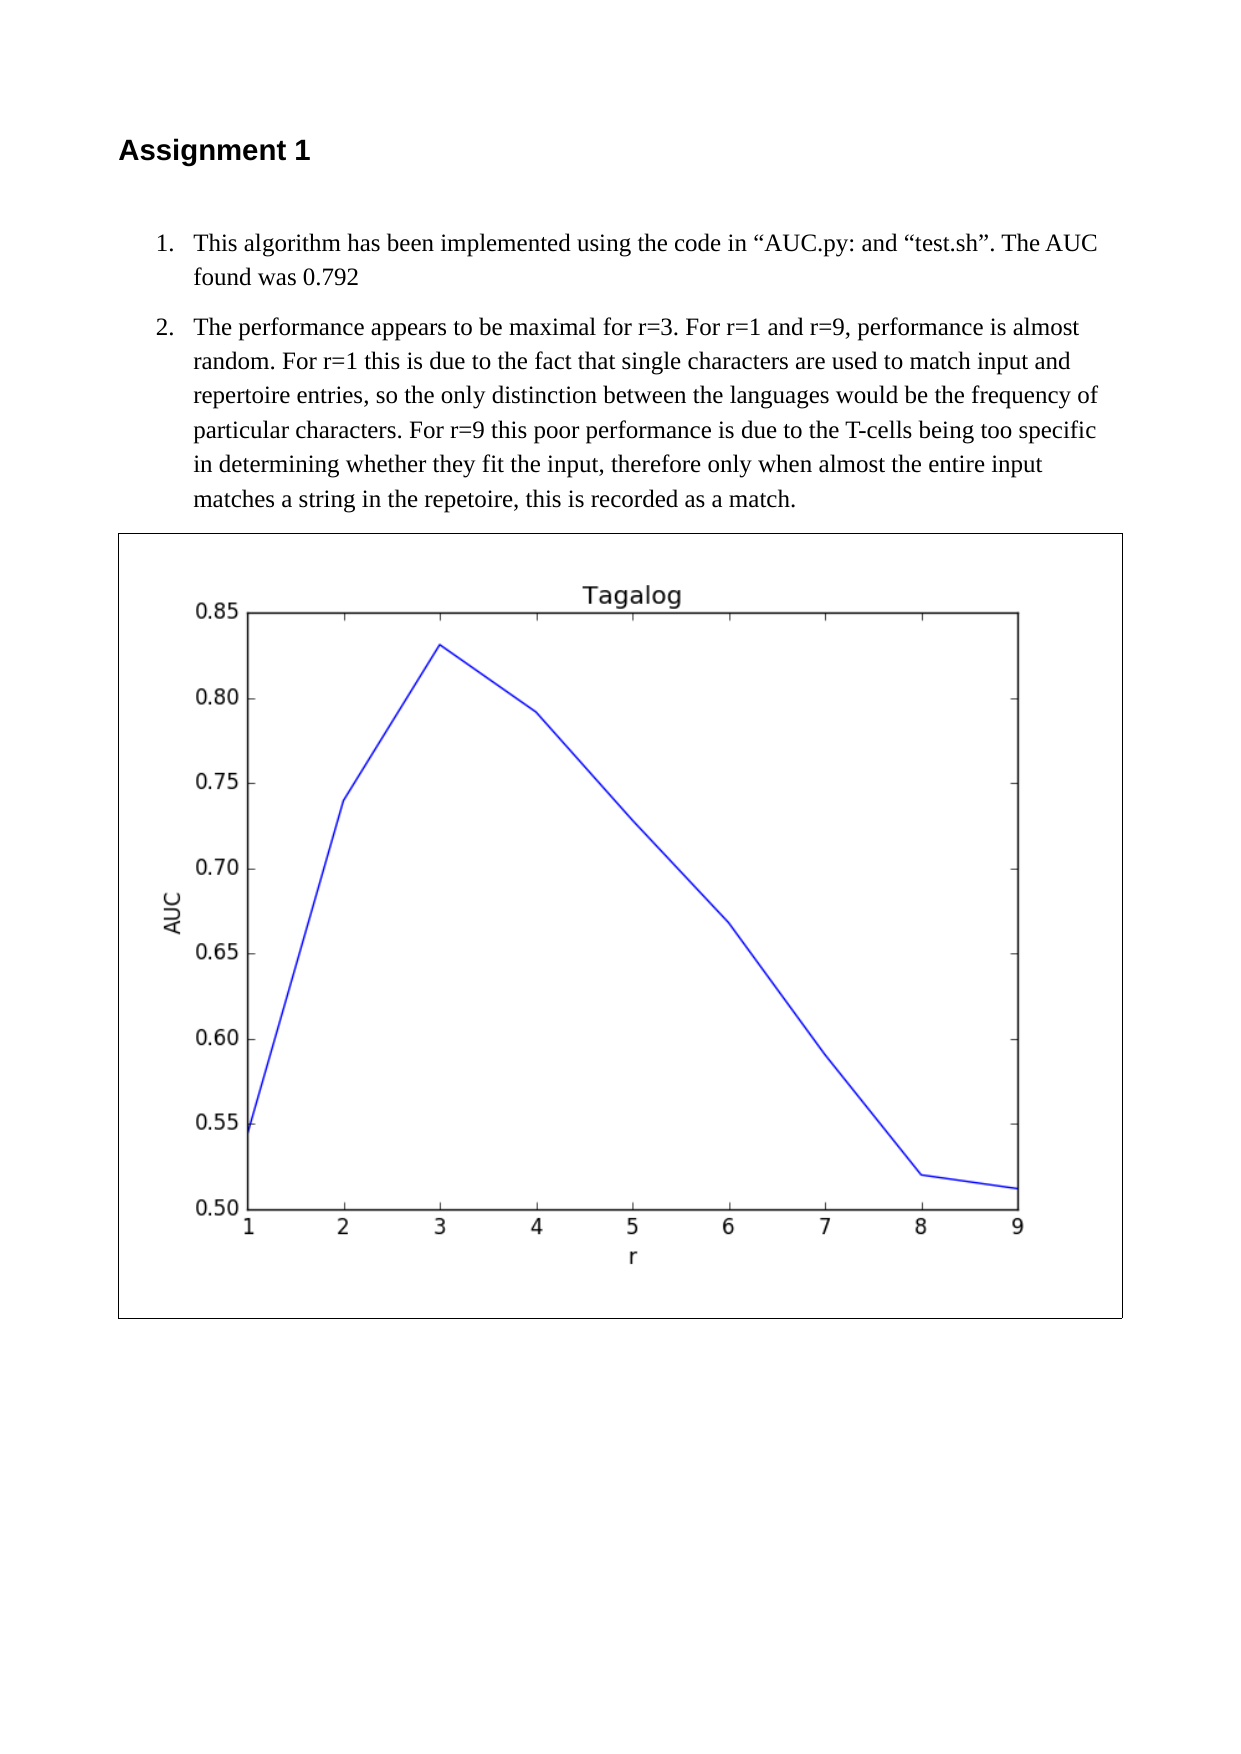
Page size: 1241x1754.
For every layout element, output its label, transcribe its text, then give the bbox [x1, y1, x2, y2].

list This algorithm has been implemented using the code in “AUC.py: and “test.sh”. The AUC found was 0.792 [156, 228, 1122, 291]
subtitle Assignment 1 [118, 133, 1122, 166]
list The performance appears to be maximal for r=3. For r=1 and r=9, performance is almost random. For r=1 this is due to the fact that single characters are used to match input and repertoire entries, so the only distinction between the languages would be the frequency of particular characters. For r=9 this poor performance is due to the T-cells being too specific in determining whether they fit the input, therefore only when almost the entire input matches a string in the repetoire, this is recorded as a match. [156, 312, 1122, 513]
table_header [119, 534, 1122, 1318]
picture [123, 538, 1117, 1284]
